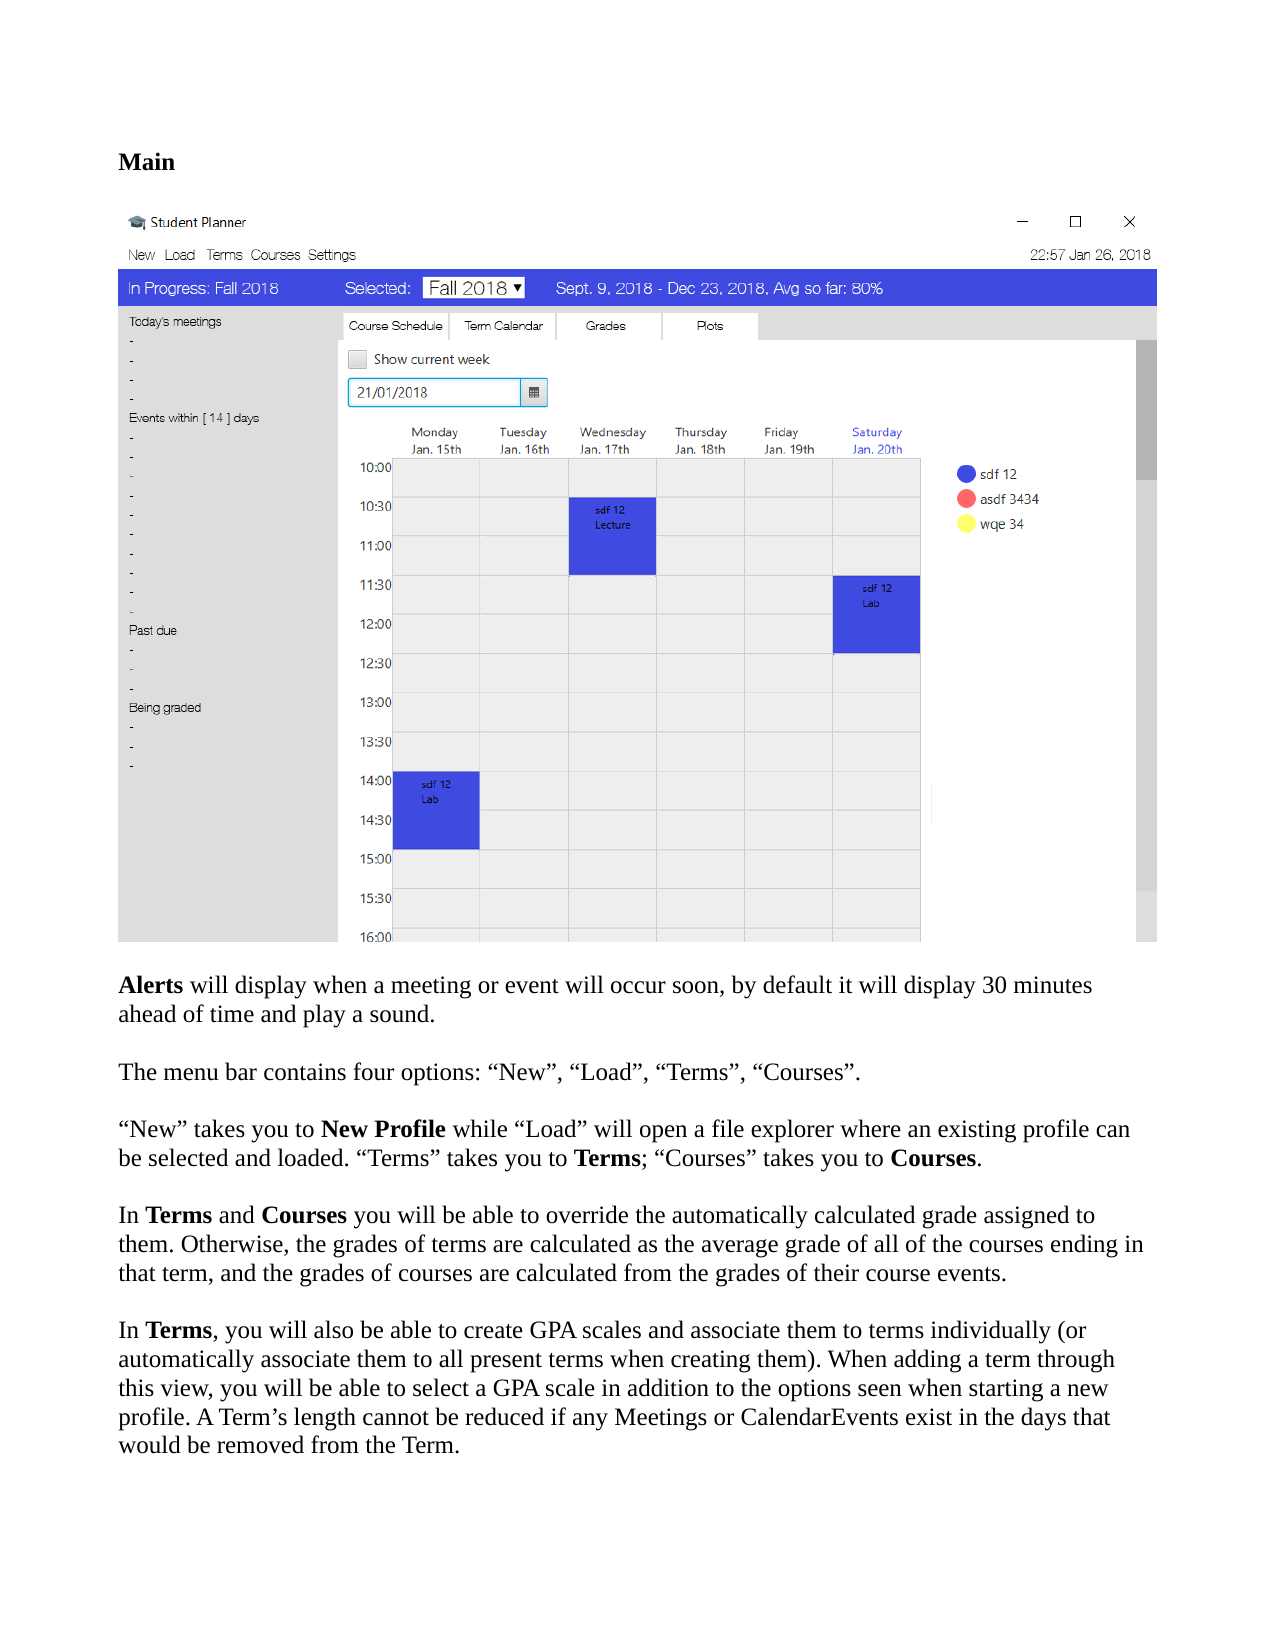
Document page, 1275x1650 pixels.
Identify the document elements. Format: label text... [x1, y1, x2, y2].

text Alerts will display when a meeting or event will occur soon, by default it will display 30 minutes ahead of time and play a sound. [118, 971, 1157, 1028]
text “New” takes you to New Profile while “Load” will open a file explorer where an existing profile can be selected and loaded. “Terms” takes you to Terms; “Courses” takes you to Courses. [118, 1114, 1157, 1172]
text The menu bar contains four options: “New”, “Load”, “Terms”, “Courses”. [118, 1057, 1157, 1086]
picture [118, 204, 1157, 942]
text Main [118, 147, 1157, 176]
text In Terms and Courses you will be able to override the automatically calculated grade assigned to them. Otherwise, the grades of terms are calculated as the average grade of all of the courses ending in that term, and the grades of courses are calculated from the grades of their course events. [118, 1201, 1157, 1287]
text In Terms, you will also be able to create GPA scales and associate them to terms individually (or automatically associate them to all present terms when creating them). When adding a term through this view, you will be able to select a GPA scale in addition to the options seen when starting a new profile. A Term’s length cannot be reduced if any Meetings or CalendarEvents exist in the days that would be removed from the Term. [118, 1316, 1157, 1459]
